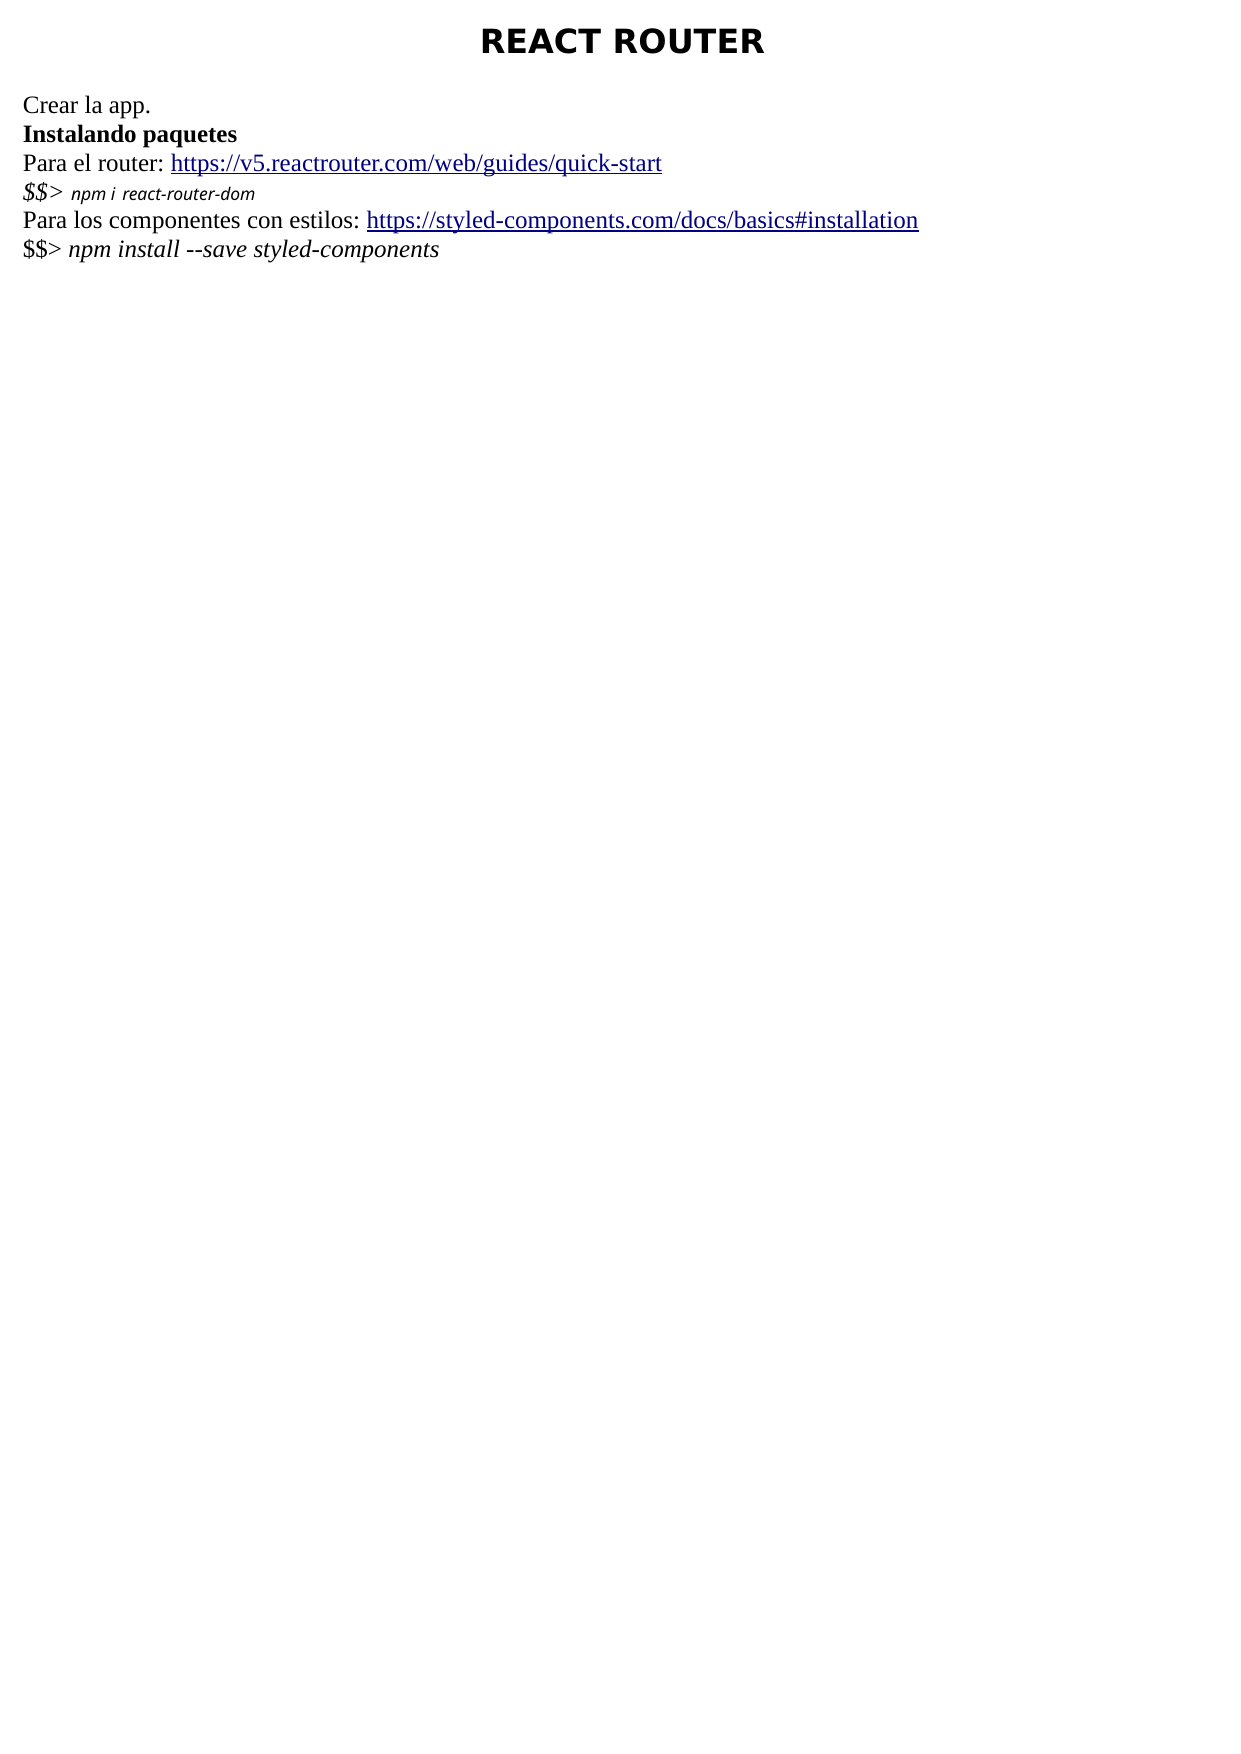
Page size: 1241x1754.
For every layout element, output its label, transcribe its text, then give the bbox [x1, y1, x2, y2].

text $$> npm i react-router-dom [23, 177, 1222, 205]
text Para el router: https://v5.reactrouter.com/web/guides/quick-start [23, 148, 1222, 177]
text $$> npm install --save styled-components [23, 234, 1222, 263]
text Crear la app. [23, 90, 1222, 119]
text Instalando paquetes [23, 119, 1222, 148]
text Para los componentes con estilos: https://styled-components.com/docs/basics#installation [23, 205, 1222, 234]
text REACT ROUTER [23, 23, 1222, 62]
